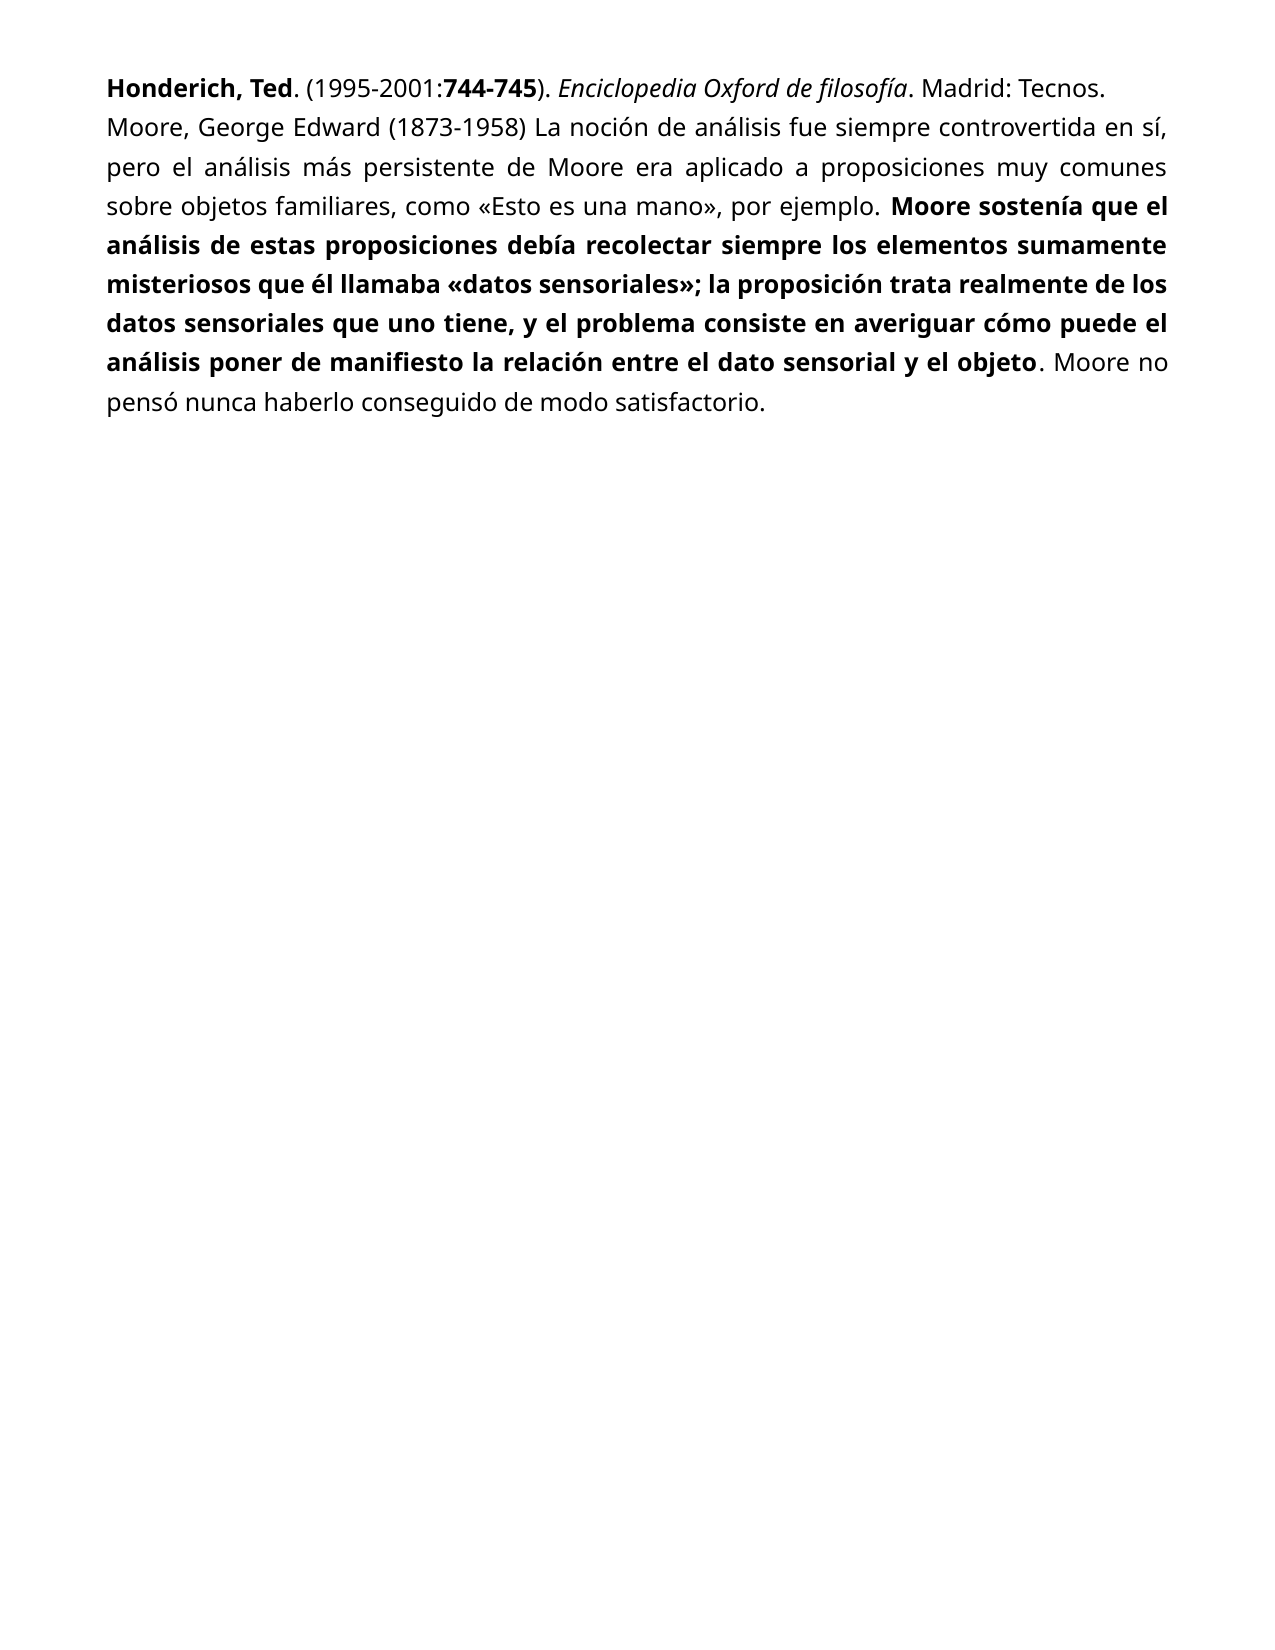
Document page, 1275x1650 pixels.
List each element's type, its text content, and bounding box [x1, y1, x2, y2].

text Moore, George Edward (1873-1958) La noción de análisis fue siempre controvertida en sí, pero el análisis más persistente de Moore era aplicado a proposiciones muy comunes sobre objetos familiares, como «Esto es una mano», por ejemplo. Moore sostenía que el análisis de estas proposiciones debía recolectar siempre los elementos sumamente misteriosos que él llamaba «datos sensoriales»; la proposición trata realmente de los datos sensoriales que uno tiene, y el problema consiste en averiguar cómo puede el análisis poner de manifiesto la relación entre el dato sensorial y el objeto. Moore no pensó nunca haberlo conseguido de modo satisfactorio. [106, 110, 1169, 418]
text Honderich, Ted. (1995-2001:744-745). Enciclopedia Oxford de filosofía. Madrid: Tecnos. [106, 71, 1169, 105]
